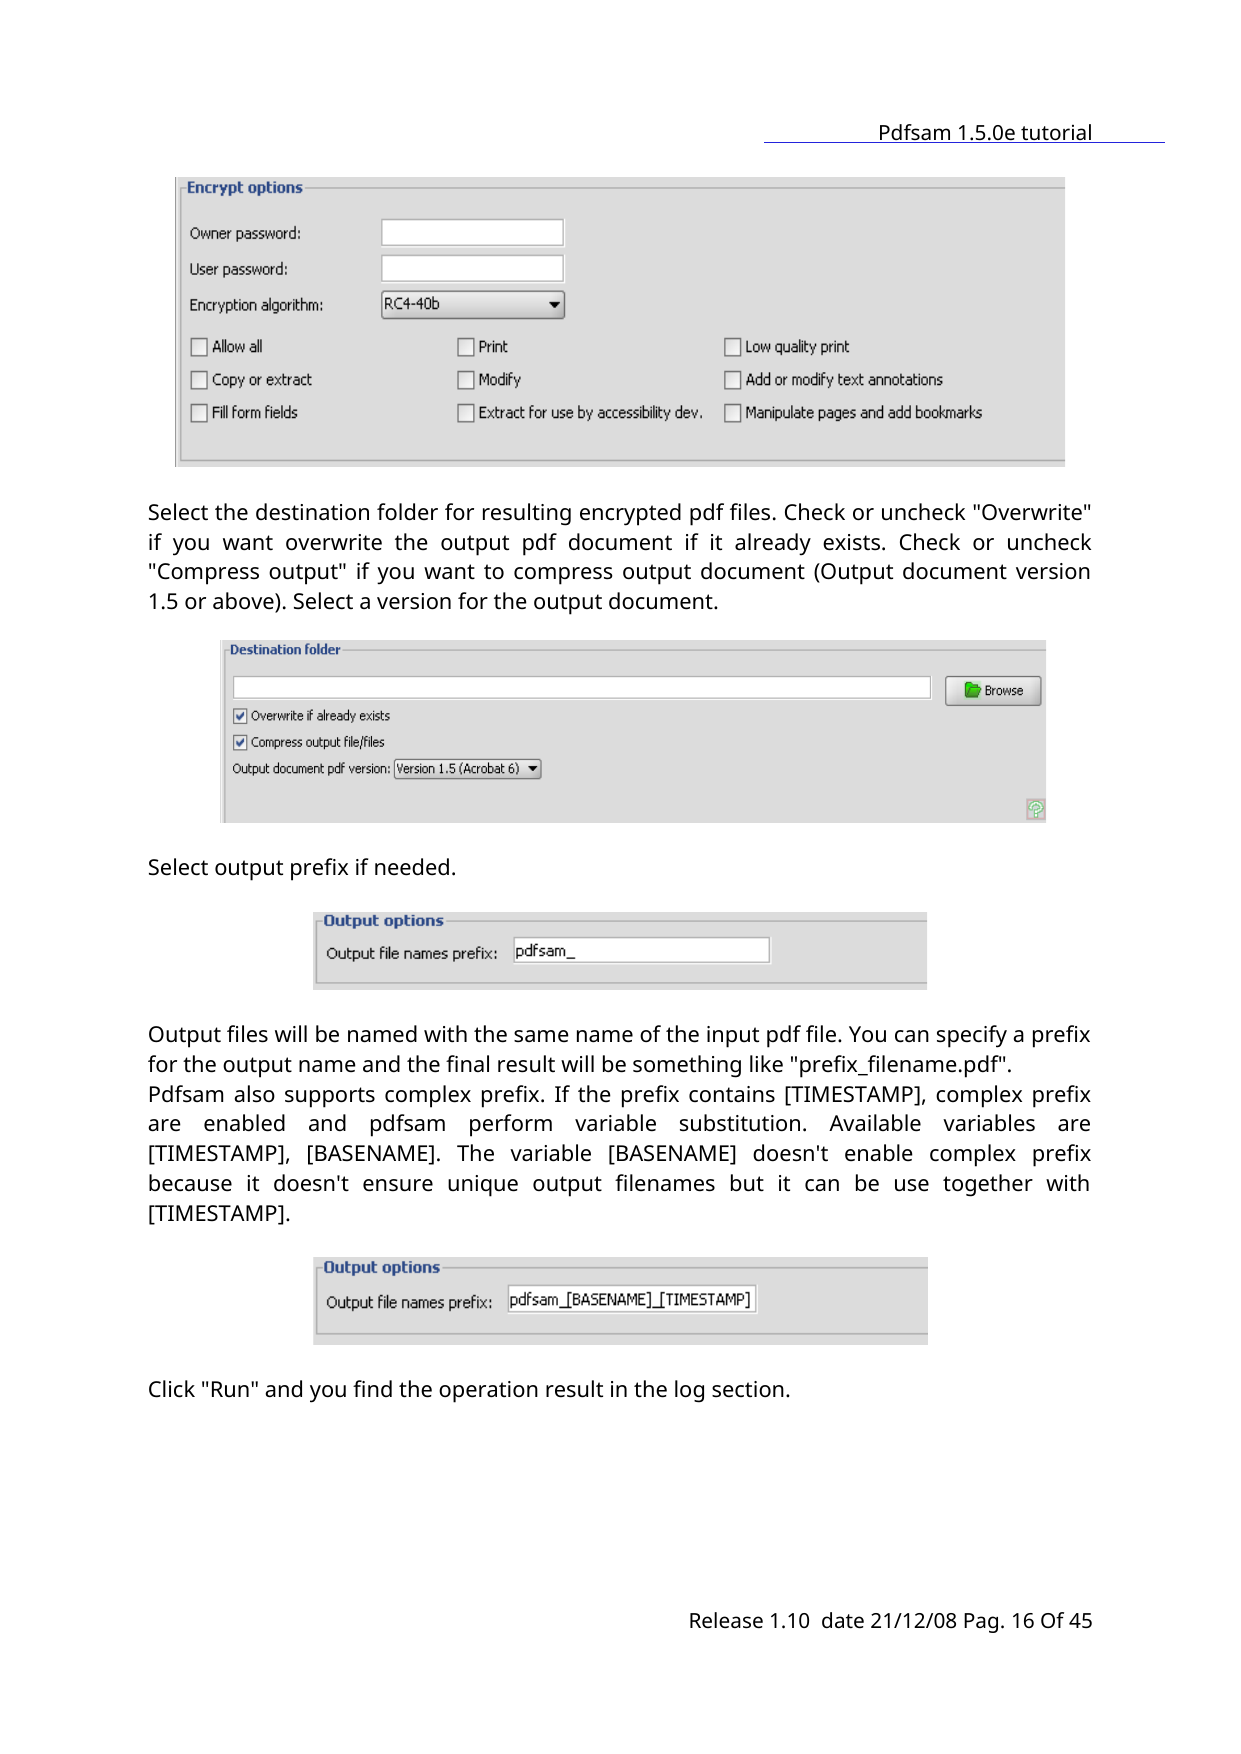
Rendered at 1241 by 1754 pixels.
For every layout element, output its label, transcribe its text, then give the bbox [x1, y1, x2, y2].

text Select the destination folder for resulting encrypted pdf files. Check or uncheck "Overwrite" if you want overwrite the output pdf document if it already exists. Check or uncheck "Compress output" if you want to compress output document (Output document version 1.5 or above). Select a version for the output document. [148, 497, 1093, 616]
text Pdfsam also supports complex prefix. If the prefix contains [TIMESTAMP], complex prefix are enabled and pdfsam perform variable substitution. Available variables are [TIMESTAMP], [BASENAME]. The variable [BASENAME] doesn't enable complex prefix because it doesn't ensure unique output filenames but it can be use together with [TIMESTAMP]. [148, 1078, 1093, 1227]
text Output files will be named with the same name of the input pdf file. You can specify a prefix for the output name and the final result will be something like "prefix_filename.pdf". [148, 1019, 1093, 1078]
text Click "Run" and you find the operation result in the log section. [148, 1374, 1093, 1404]
text Select output prefix if needed. [148, 852, 1093, 882]
